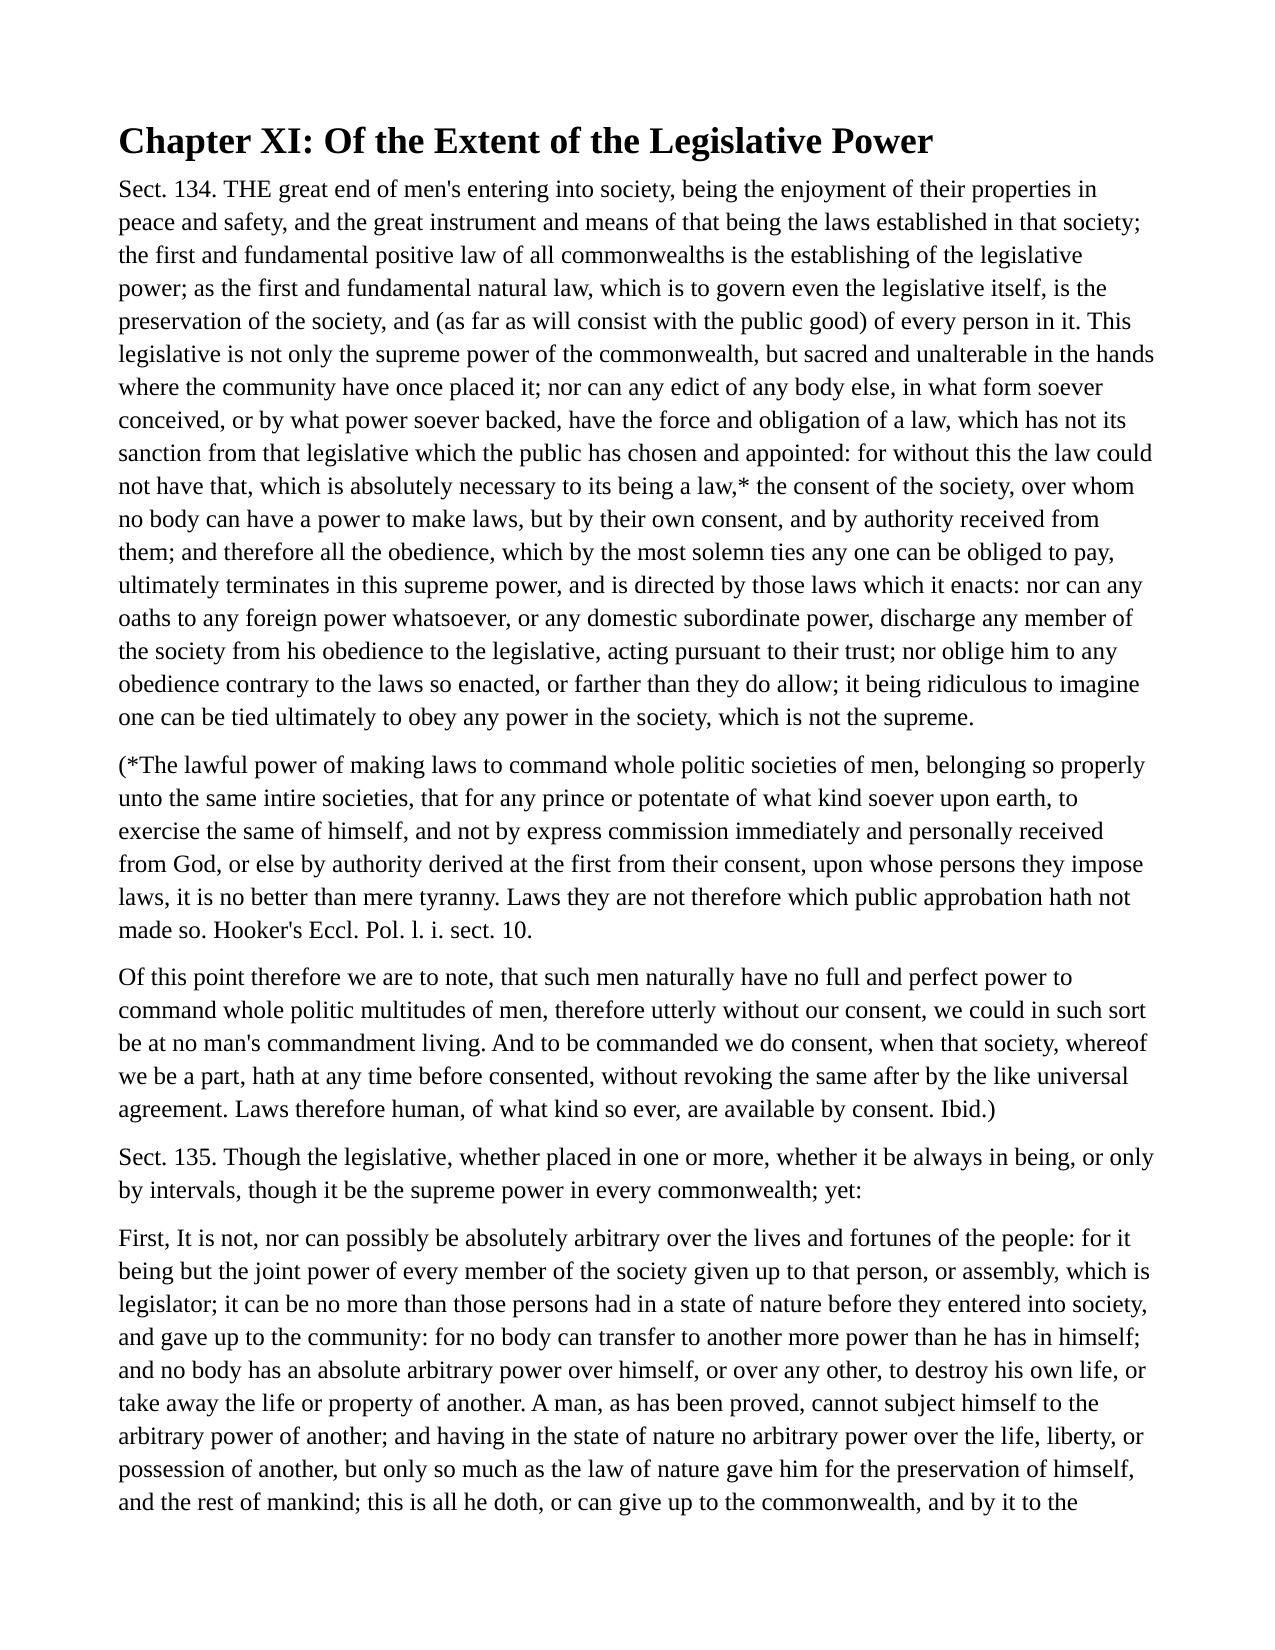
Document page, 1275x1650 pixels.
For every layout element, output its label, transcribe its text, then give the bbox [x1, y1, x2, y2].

text Of this point therefore we are to note, that such men naturally have no full and perfect power to command whole politic multitudes of men, therefore utterly without our consent, we could in such sort be at no man's commandment living. And to be commanded we do consent, when that society, whereof we be a part, hath at any time before consented, without revoking the same after by the like universal agreement. Laws therefore human, of what kind so ever, are available by consent. Ibid.) [118, 962, 1157, 1123]
text Sect. 135. Though the legislative, whether placed in one or more, whether it be always in being, or only by intervals, though it be the supreme power in every commonwealth; yet: [118, 1142, 1157, 1204]
text (*The lawful power of making laws to command whole politic societies of men, belonging so properly unto the same intire societies, that for any prince or potentate of what kind soever upon earth, to exercise the same of himself, and not by express commission immediately and personally received from God, or else by authority derived at the first from their consent, upon whose persons they impose laws, it is no better than mere tyranny. Laws they are not therefore which public approbation hath not made so. Hooker's Eccl. Pol. l. i. sect. 10. [118, 750, 1157, 943]
subtitle Chapter XI: Of the Extent of the Legislative Power [118, 118, 1157, 161]
text First, It is not, nor can possibly be absolutely arbitrary over the lives and fortunes of the people: for it being but the joint power of every member of the society given up to that person, or assembly, which is legislator; it can be no more than those persons had in a state of nature before they entered into society, and gave up to the community: for no body can transfer to another more power than he has in himself; and no body has an absolute arbitrary power over himself, or over any other, to destroy his own life, or take away the life or property of another. A man, as has been proved, cannot subject himself to the arbitrary power of another; and having in the state of nature no arbitrary power over the life, liberty, or possession of another, but only so much as the law of nature gave him for the preservation of himself, and the rest of mankind; this is all he doth, or can give up to the commonwealth, and by it to the [118, 1223, 1157, 1516]
text Sect. 134. THE great end of men's entering into society, being the enjoyment of their properties in peace and safety, and the great instrument and means of that being the laws established in that society; the first and fundamental positive law of all commonwealths is the establishing of the legislative power; as the first and fundamental natural law, which is to govern even the legislative itself, is the preservation of the society, and (as far as will consist with the public good) of every person in it. This legislative is not only the supreme power of the commonwealth, but sacred and unalterable in the hands where the community have once placed it; nor can any edict of any body else, in what form soever conceived, or by what power soever backed, have the force and obligation of a law, which has not its sanction from that legislative which the public has chosen and appointed: for without this the law could not have that, which is absolutely necessary to its being a law,* the consent of the society, over whom no body can have a power to make laws, but by their own consent, and by authority received from them; and therefore all the obedience, which by the most solemn ties any one can be obliged to pay, ultimately terminates in this supreme power, and is directed by those laws which it enacts: nor can any oaths to any foreign power whatsoever, or any domestic subordinate power, discharge any member of the society from his obedience to the legislative, acting pursuant to their trust; nor oblige him to any obedience contrary to the laws so enacted, or farther than they do allow; it being ridiculous to imagine one can be tied ultimately to obey any power in the society, which is not the supreme. [118, 174, 1157, 731]
